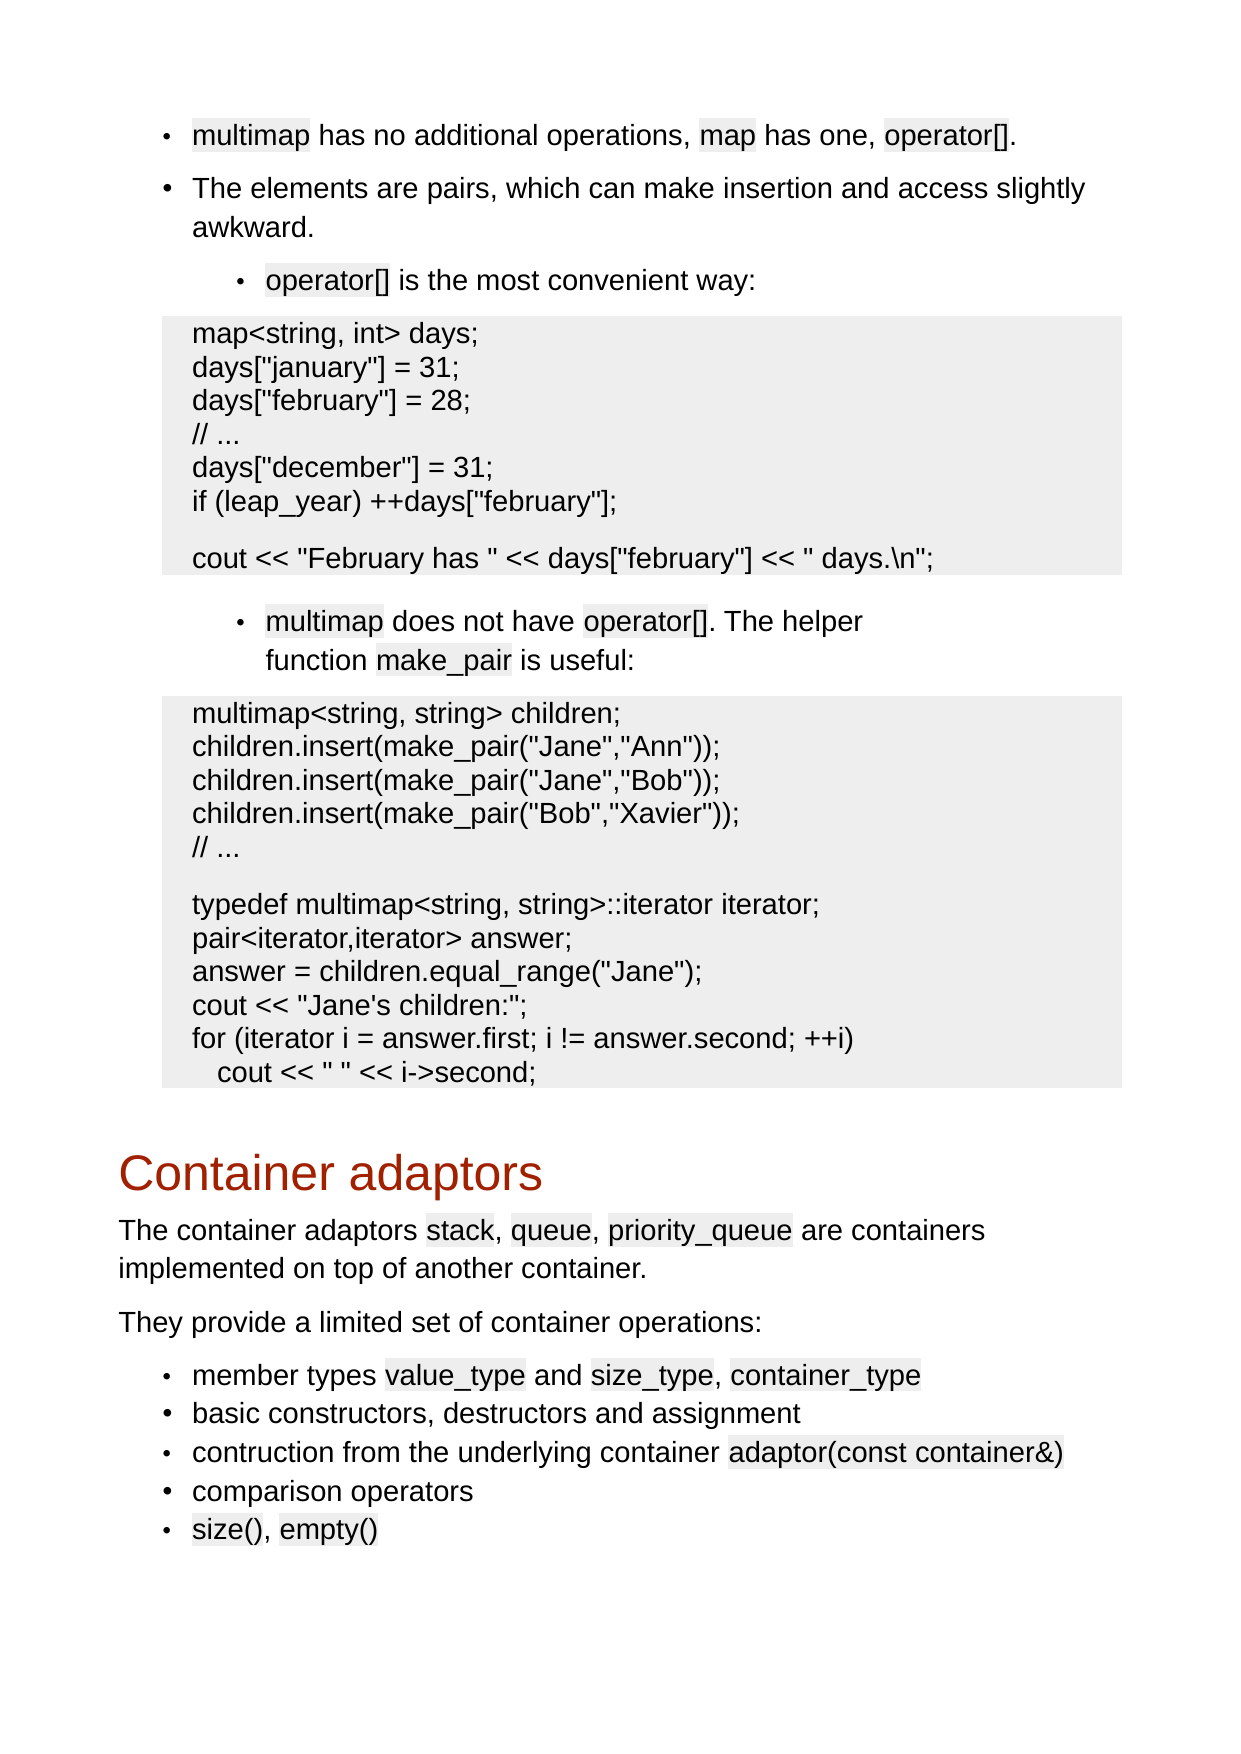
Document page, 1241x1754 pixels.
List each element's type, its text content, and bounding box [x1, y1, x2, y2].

list basic constructors, destructors and assignment [162, 1396, 1122, 1430]
list multimap has no additional operations, map has one, operator[]. [162, 118, 1122, 152]
list children.insert(make_pair("Jane","Bob")); [162, 763, 1122, 796]
list days["december"] = 31; [162, 450, 1122, 484]
list The elements are pairs, which can make insertion and access slightly awkward. [162, 171, 1122, 243]
list contruction from the underlying container adaptor(const container&) [162, 1435, 1122, 1469]
list cout << " " << i->second; [162, 1055, 1122, 1088]
list map<string, int> days; [162, 316, 1122, 350]
list // ... [162, 830, 1122, 863]
list member types value_type and size_type, container_type [162, 1358, 1122, 1391]
list operator[] is the most convenient way: [236, 263, 1122, 297]
subtitle Container adaptors [118, 1143, 1122, 1201]
list multimap does not have operator[]. The helper function make_pair is useful: [236, 604, 1122, 676]
list size(), empty() [162, 1512, 1122, 1546]
list days["february"] = 28; [162, 383, 1122, 417]
list pair<iterator,iterator> answer; [162, 921, 1122, 954]
list children.insert(make_pair("Bob","Xavier")); [162, 796, 1122, 830]
list children.insert(make_pair("Jane","Ann")); [162, 729, 1122, 763]
list answer = children.equal_range("Jane"); [162, 954, 1122, 988]
list cout << "Jane's children:"; [162, 988, 1122, 1021]
list // ... [162, 417, 1122, 450]
list comparison operators [162, 1474, 1122, 1507]
text The container adaptors stack, queue, priority_queue are containers implemented on top of another container. [118, 1213, 1122, 1285]
list if (leap_year) ++days["february"]; [162, 484, 1122, 517]
list for (iterator i = answer.first; i != answer.second; ++i) [162, 1021, 1122, 1055]
list typedef multimap<string, string>::iterator iterator; [162, 887, 1122, 921]
list days["january"] = 31; [162, 350, 1122, 383]
text They provide a limited set of container operations: [118, 1305, 1122, 1338]
list cout << "February has " << days["february"] << " days.\n"; [162, 541, 1122, 575]
list multimap<string, string> children; [162, 696, 1122, 729]
